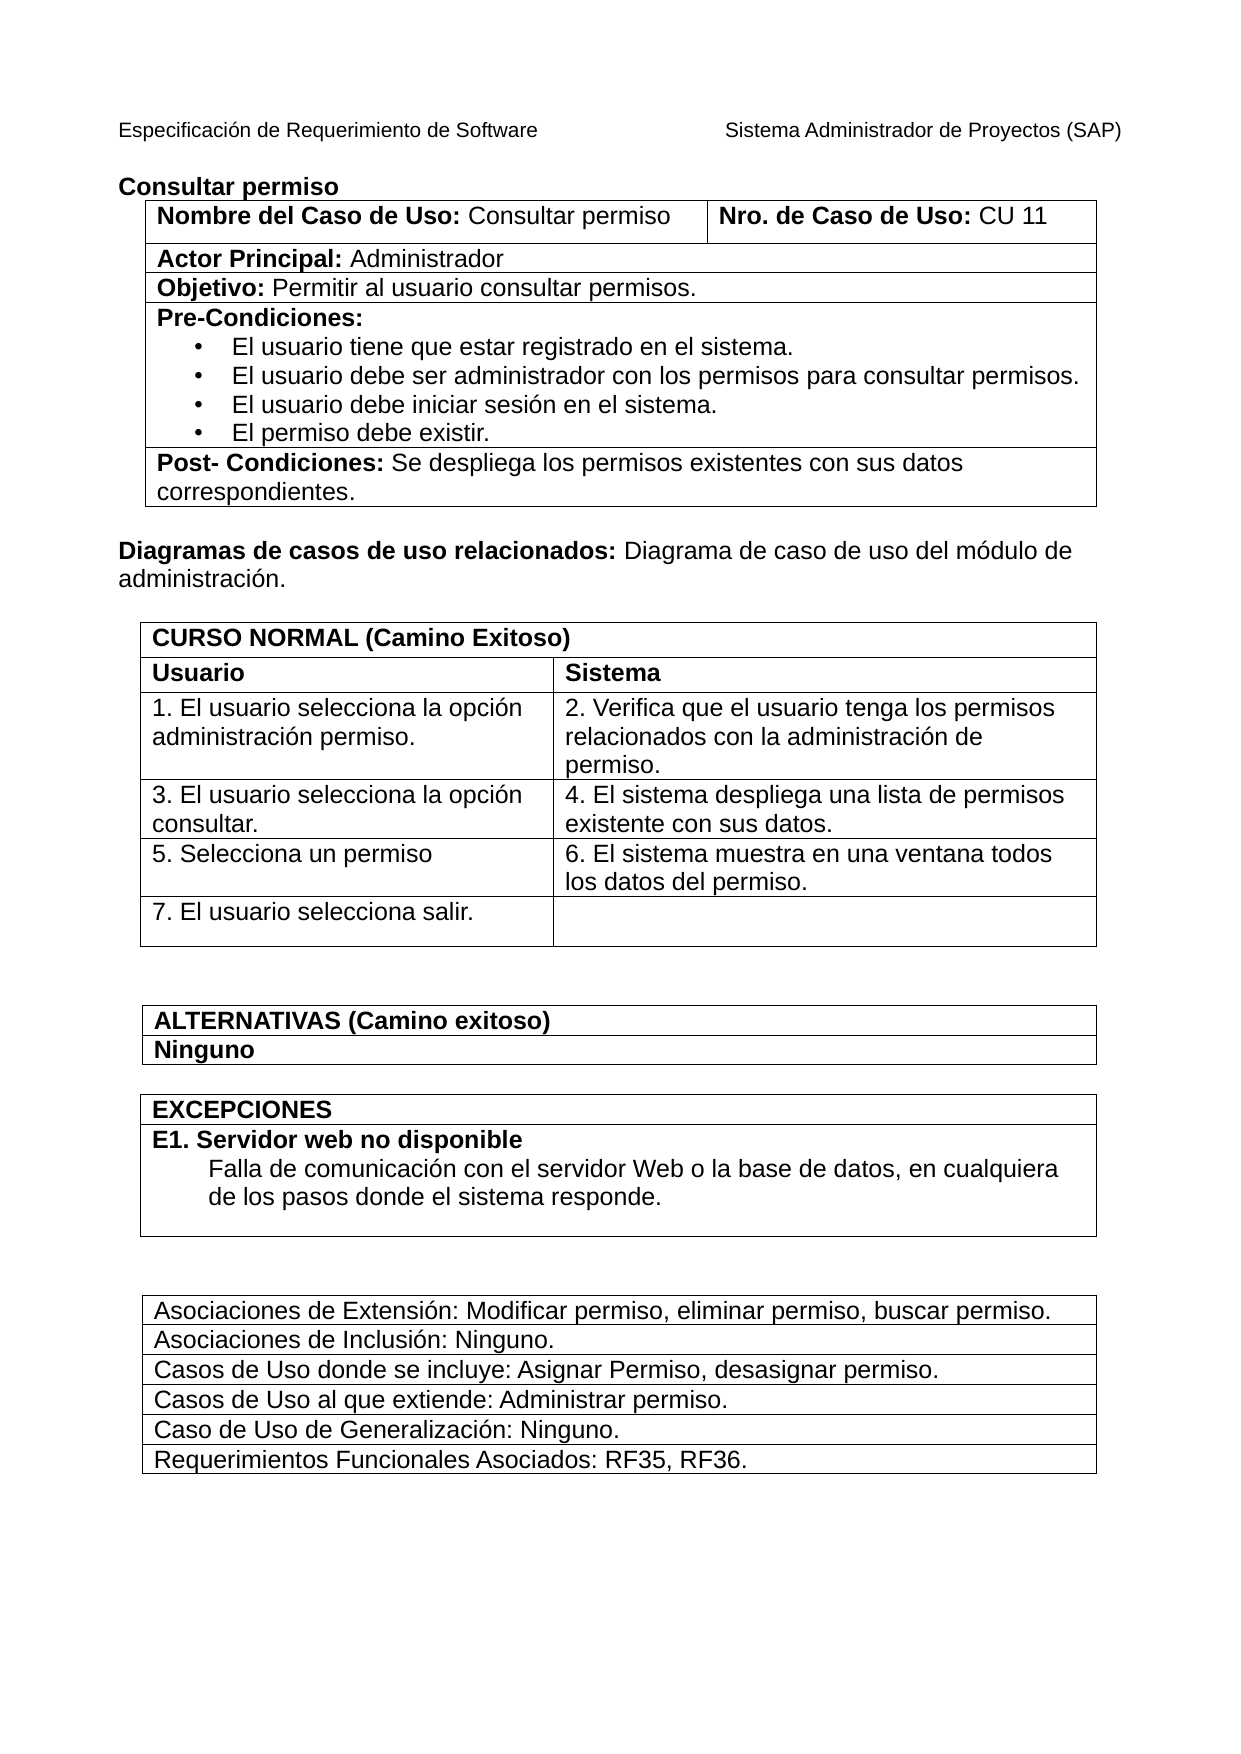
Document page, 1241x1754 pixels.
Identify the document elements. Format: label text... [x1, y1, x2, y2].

table_cell [554, 897, 1096, 946]
table_cell Casos de Uso al que extiende: Administrar permiso. [143, 1385, 1096, 1414]
table_cell Asociaciones de Inclusión: Ninguno. [143, 1325, 1096, 1354]
table_cell Actor Principal: Administrador [146, 244, 1096, 272]
table_cell Post- Condiciones: Se despliega los permisos existentes con sus datos correspondientes. [146, 448, 1096, 506]
table_cell 3. El usuario selecciona la opción consultar. [141, 780, 553, 837]
text Diagramas de casos de uso relacionados: Diagrama de caso de uso del módulo de administración. [118, 536, 1122, 593]
table_cell 4. El sistema despliega una lista de permisos existente con sus datos. [554, 780, 1096, 837]
table_header CURSO NORMAL (Camino Exitoso) [141, 623, 1096, 657]
table_header Asociaciones de Extensión: Modificar permiso, eliminar permiso, buscar permiso. [143, 1296, 1096, 1324]
table_cell 5. Selecciona un permiso [141, 839, 553, 896]
table_cell Ninguno [143, 1036, 1096, 1064]
table_header Nombre del Caso de Uso: Consultar permiso [146, 201, 707, 242]
table_cell 1. El usuario selecciona la opción administración permiso. [141, 693, 553, 779]
table_header EXCEPCIONES [141, 1095, 1096, 1124]
table_cell 2. Verifica que el usuario tenga los permisos relacionados con la administración de permiso. [554, 693, 1096, 779]
table_cell 6. El sistema muestra en una ventana todos los datos del permiso. [554, 839, 1096, 896]
table_cell Caso de Uso de Generalización: Ninguno. [143, 1415, 1096, 1443]
table_cell Sistema [554, 658, 1096, 692]
table_cell Requerimientos Funcionales Asociados: RF35, RF36. [143, 1445, 1096, 1473]
table_cell Usuario [141, 658, 553, 692]
table_cell 7. El usuario selecciona salir. [141, 897, 553, 946]
table_header ALTERNATIVAS (Camino exitoso) [143, 1006, 1096, 1034]
table_cell E1. Servidor web no disponible Falla de comunicación con el servidor Web o la base de datos, en cualquiera de los pasos donde el sistema responde. [141, 1125, 1096, 1236]
text Consultar permiso [118, 172, 1122, 200]
table_cell Casos de Uso donde se incluye: Asignar Permiso, desasignar permiso. [143, 1355, 1096, 1384]
table_cell Pre-Condiciones: El usuario tiene que estar registrado en el sistema. El usuario debe ser administrador con los permisos para consultar permisos. El usuario debe iniciar sesión en el sistema. El permiso debe existir. [146, 303, 1096, 447]
table_cell Objetivo: Permitir al usuario consultar permisos. [146, 273, 1096, 302]
table_header Nro. de Caso de Uso: CU 11 [708, 201, 1096, 242]
